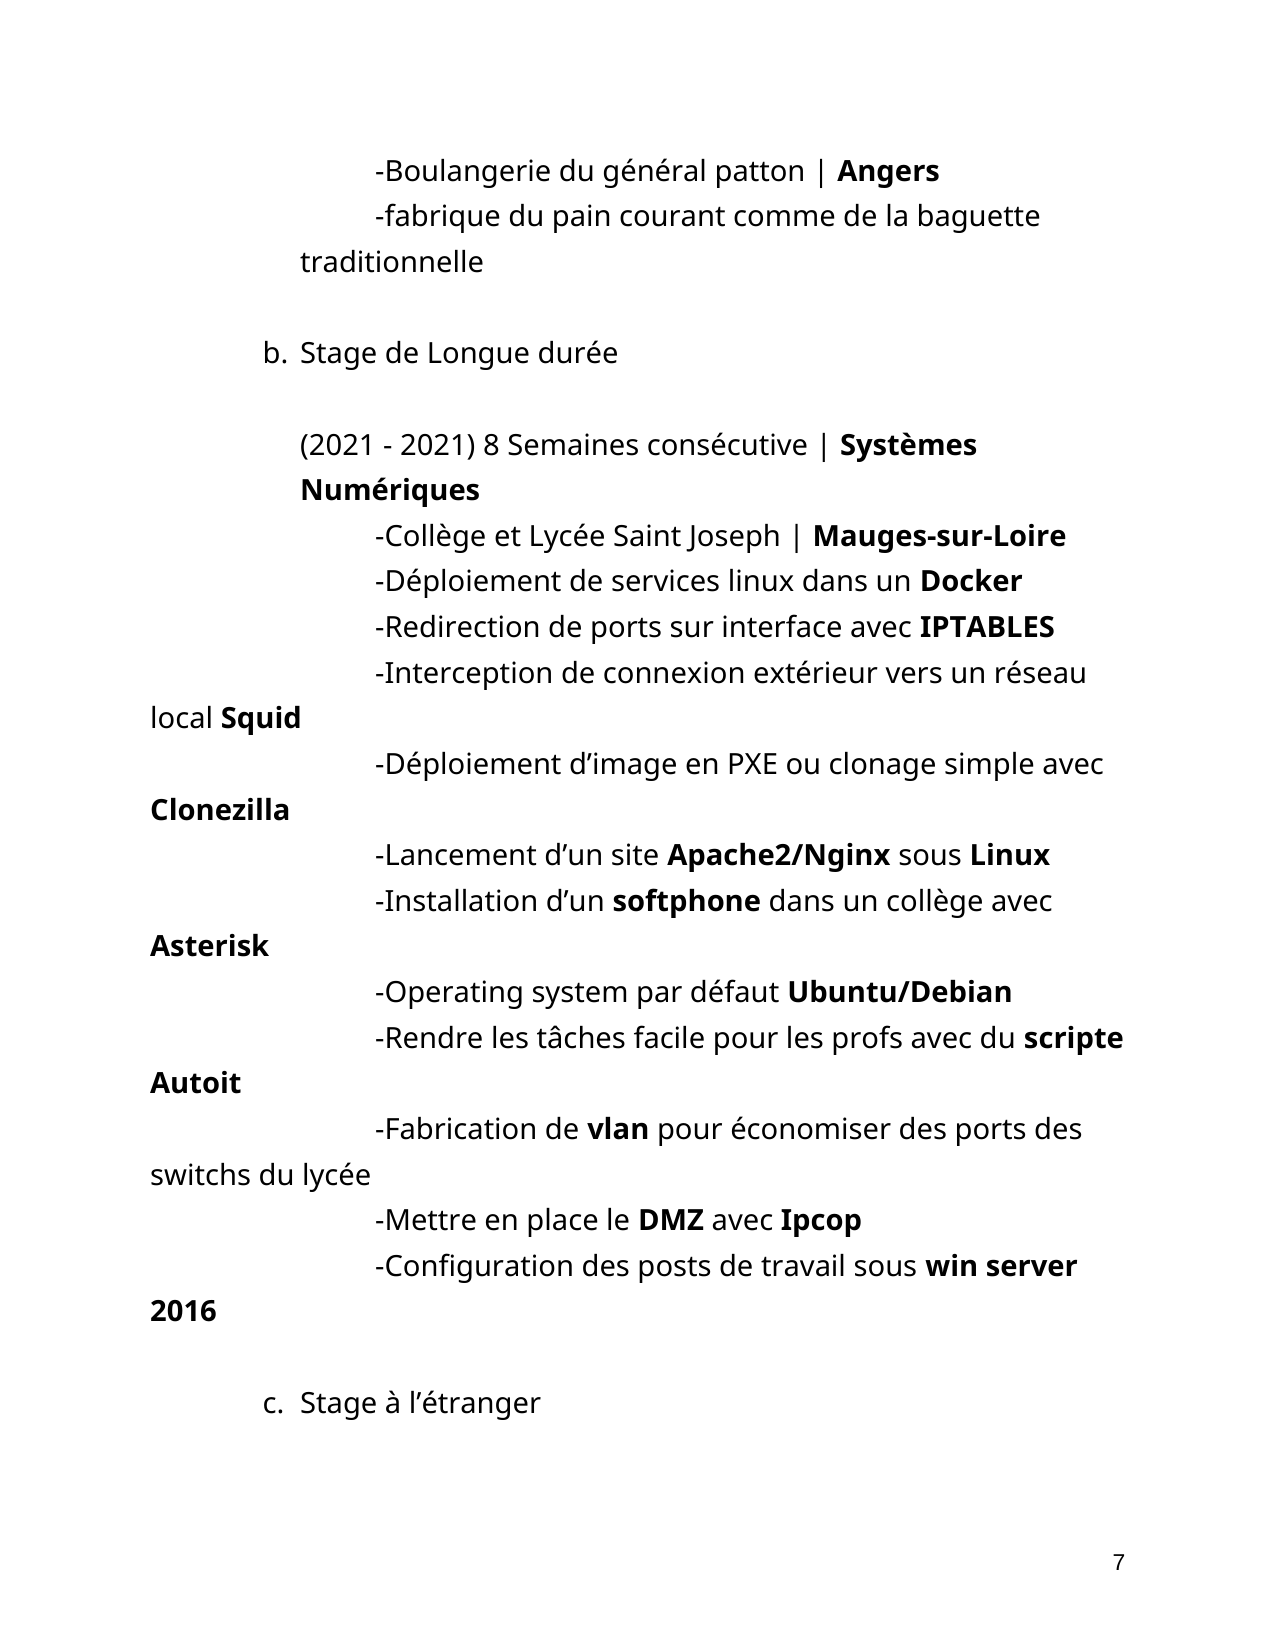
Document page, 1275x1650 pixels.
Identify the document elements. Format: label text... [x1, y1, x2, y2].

list Stage de Longue durée [262, 332, 1125, 372]
text -Mettre en place le DMZ avec Ipcop [150, 1199, 1125, 1239]
text -Configuration des posts de travail sous win server 2016 [150, 1245, 1125, 1330]
list Stage à l’étranger [262, 1382, 1125, 1422]
text -Rendre les tâches facile pour les profs avec du scripte Autoit [150, 1017, 1125, 1102]
text -Redirection de ports sur interface avec IPTABLES [150, 606, 1125, 646]
text -Operating system par défaut Ubuntu/Debian [150, 971, 1125, 1011]
text -fabrique du pain courant comme de la baguette traditionnelle [300, 196, 1125, 281]
text -Collège et Lycée Saint Joseph | Mauges-sur-Loire [300, 515, 1125, 555]
text -Interception de connexion extérieur vers un réseau local Squid [150, 652, 1125, 737]
text (2021 - 2021) 8 Semaines consécutive | Systèmes Numériques [300, 424, 1125, 509]
text -Déploiement d’image en PXE ou clonage simple avec Clonezilla [150, 743, 1125, 828]
text -Installation d’un softphone dans un collège avec Asterisk [150, 880, 1125, 965]
text -Déploiement de services linux dans un Docker [300, 561, 1125, 600]
text -Fabrication de vlan pour économiser des ports des switchs du lycée [150, 1108, 1125, 1193]
text -Lancement d’un site Apache2/Nginx sous Linux [150, 834, 1125, 874]
text -Boulangerie du général patton | Angers [300, 150, 1125, 190]
